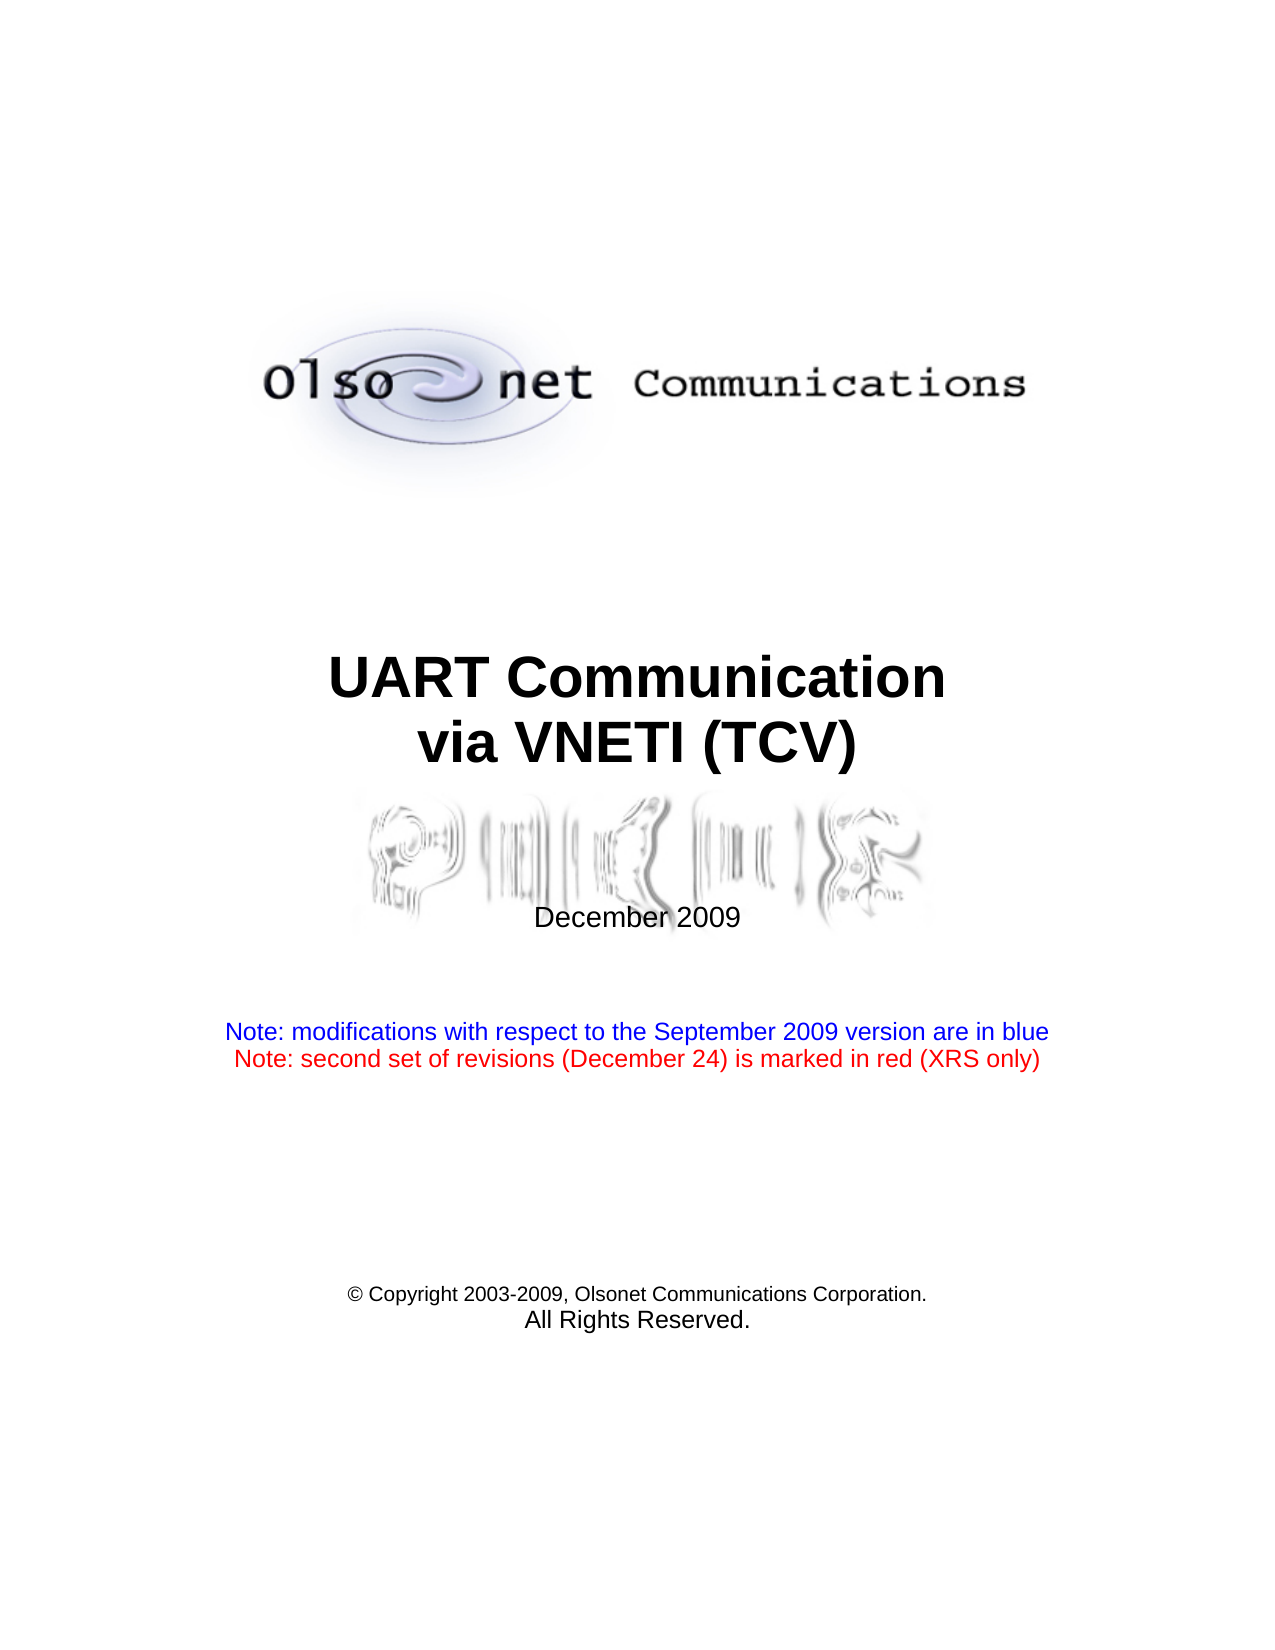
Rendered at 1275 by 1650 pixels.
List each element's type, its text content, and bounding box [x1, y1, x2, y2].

text © Copyright 2003-2009, Olsonet Communications Corporation. [210, 1283, 1065, 1306]
picture [331, 768, 954, 1000]
text December 2009 [210, 901, 330, 933]
text All Rights Reserved. [210, 1306, 1065, 1334]
picture [241, 291, 1034, 498]
text Note: second set of revisions (December 24) is marked in red (XRS only) [210, 1045, 1065, 1073]
subtitle UART Communication [210, 645, 1065, 710]
text December 2009 [955, 901, 1065, 933]
text Note: modifications with respect to the September 2009 version are in blue [210, 1017, 1065, 1045]
text via VNETI (TCV) [210, 710, 1065, 1001]
